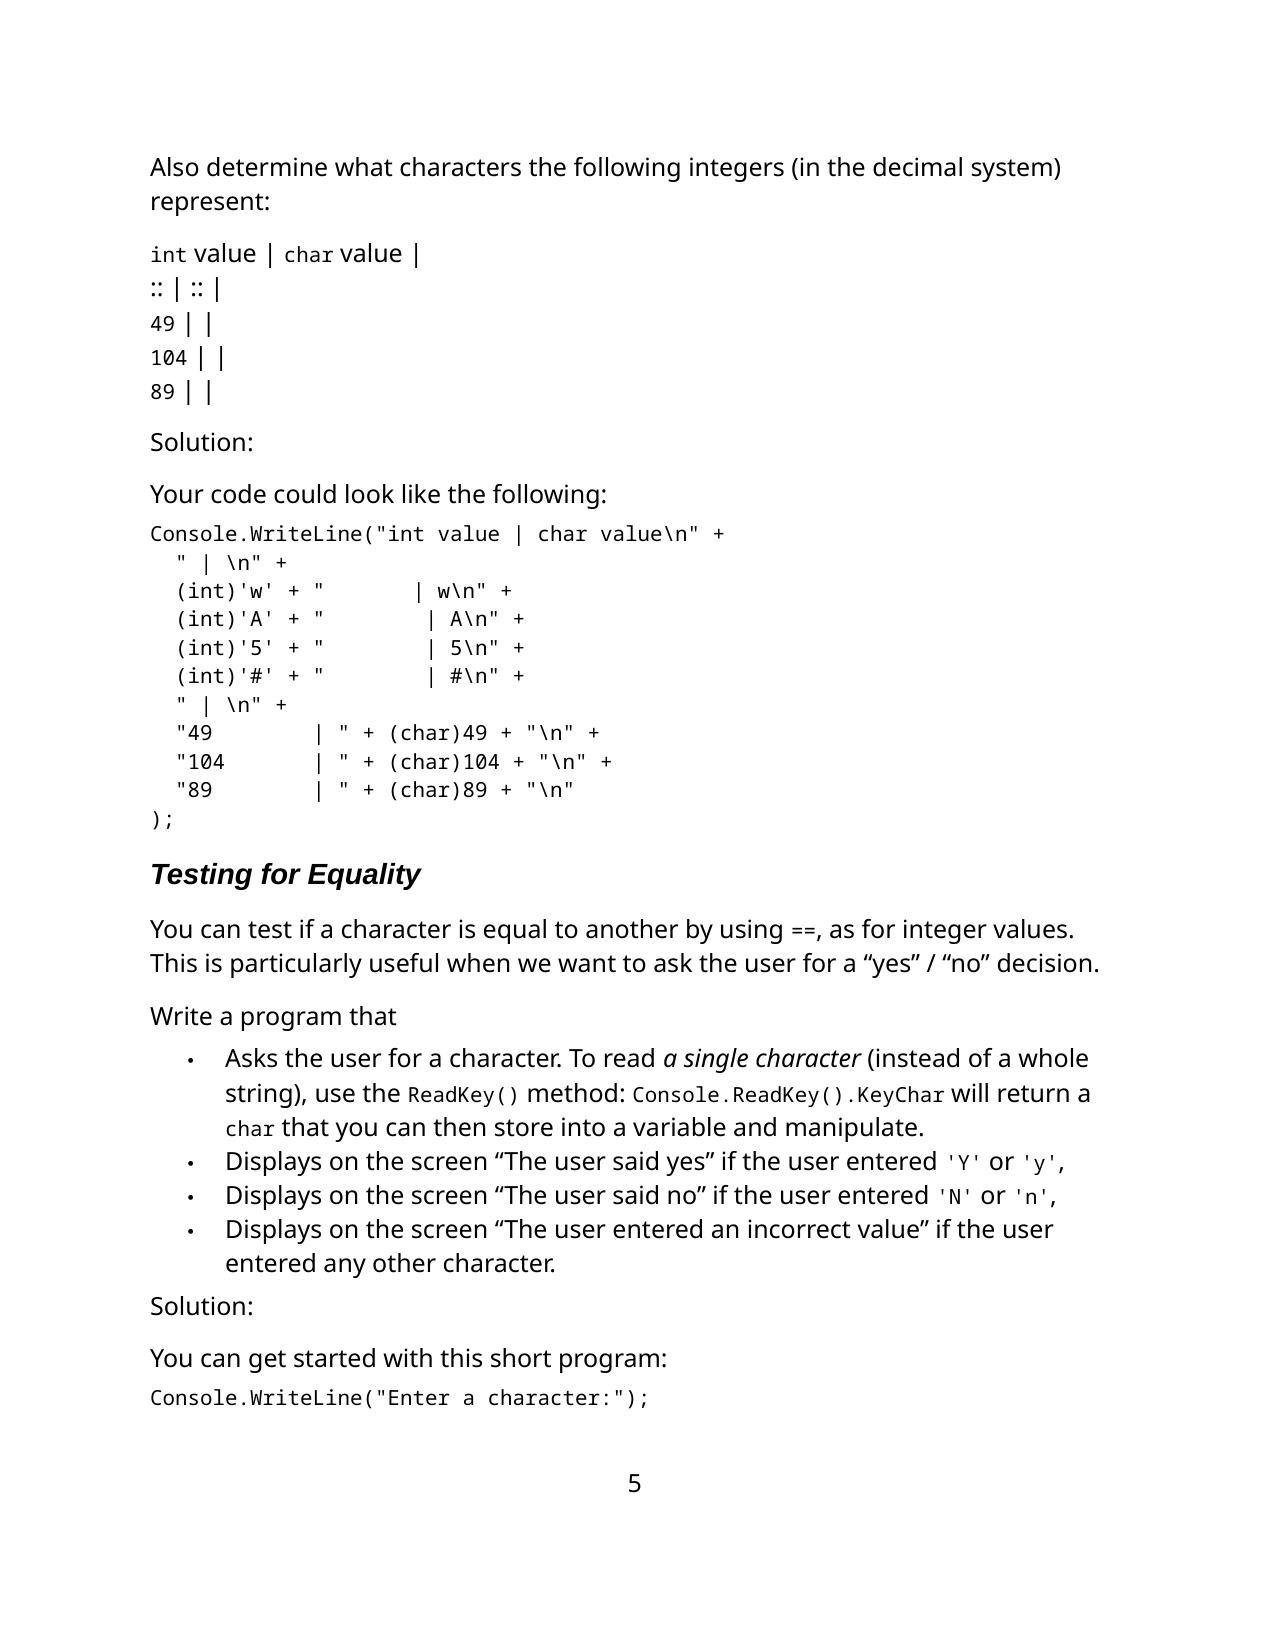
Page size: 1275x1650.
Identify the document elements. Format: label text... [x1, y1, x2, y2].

text Your code could look like the following: [150, 476, 1125, 510]
list Displays on the screen “The user entered an incorrect value” if the user entered any other character. [187, 1211, 1125, 1279]
text You can get started with this short program: [150, 1341, 1125, 1374]
text Solution: [150, 424, 1125, 458]
text Also determine what characters the following integers (in the decimal system) represent: [150, 150, 1125, 218]
text Solution: [150, 1288, 1125, 1323]
text "49 | " + (char)49 + "\n" + [150, 718, 1125, 747]
list Asks the user for a character. To read a single character (instead of a whole string), use the ReadKey() method: Console.ReadKey().KeyChar will return a char that you can then store into a variable and manipulate. [187, 1041, 1125, 1143]
text You can test if a character is equal to another by using ==, as for integer values. This is particularly useful when we want to ask the user for a “yes” / “no” decision. [150, 912, 1125, 980]
text "104 | " + (char)104 + "\n" + [150, 747, 1125, 775]
text (int)'#' + " | #\n" + [150, 661, 1125, 690]
subtitle Testing for Equality [150, 857, 1125, 891]
text Write a program that [150, 998, 1125, 1032]
list Displays on the screen “The user said yes” if the user entered 'Y' or 'y', [187, 1143, 1125, 1177]
text (int)'5' + " | 5\n" + [150, 633, 1125, 661]
text Console.WriteLine("Enter a character:"); [150, 1383, 1125, 1412]
text (int)'w' + " | w\n" + [150, 576, 1125, 604]
text int value | char value | :: | :: | 49 | | 104 | | 89 | | [150, 236, 1125, 406]
text (int)'A' + " | A\n" + [150, 604, 1125, 633]
text "89 | " + (char)89 + "\n" [150, 775, 1125, 804]
text " | \n" + [150, 548, 1125, 576]
text ); [150, 804, 1125, 832]
text Console.WriteLine("int value | char value\n" + [150, 519, 1125, 548]
list Displays on the screen “The user said no” if the user entered 'N' or 'n', [187, 1177, 1125, 1211]
text " | \n" + [150, 690, 1125, 718]
